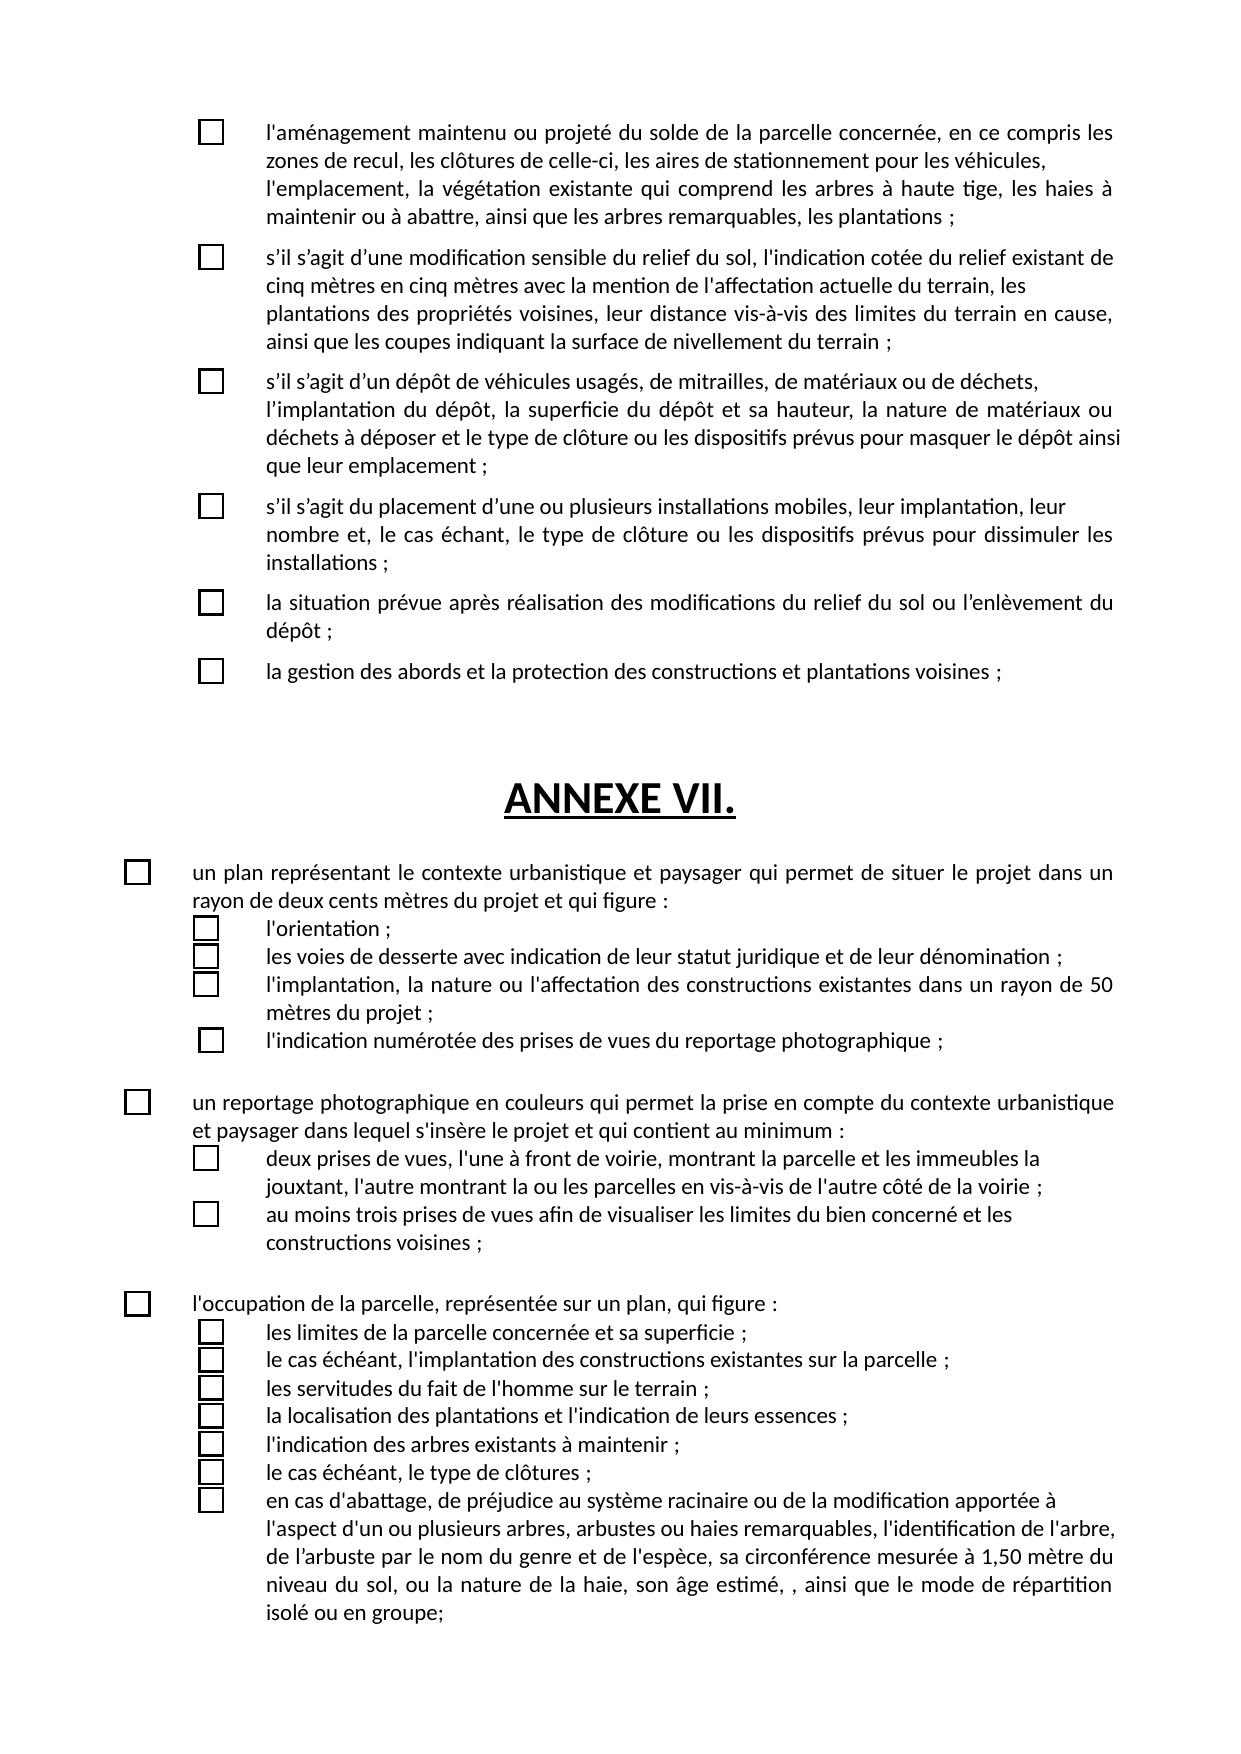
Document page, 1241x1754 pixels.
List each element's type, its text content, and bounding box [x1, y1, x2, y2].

text les limites de la parcelle concernée et sa superficie ; [118, 1318, 1122, 1346]
text s’il s’agit du placement d’une ou plusieurs installations mobiles, leur implantation, leur nombre et, le cas échant, le type de clôture ou les dispositifs prévus pour dissimuler les installations ; [118, 492, 1122, 576]
text le cas échéant, le type de clôtures ; [118, 1458, 1122, 1486]
text deux prises de vues, l'une à front de voirie, montrant la parcelle et les immeubles la jouxtant, l'autre montrant la ou les parcelles en vis-à-vis de l'autre côté de la voirie ; [118, 1144, 1122, 1200]
text s’il s’agit d’un dépôt de véhicules usagés, de mitrailles, de matériaux ou de déchets, l’implantation du dépôt, la superficie du dépôt et sa hauteur, la nature de matériaux ou déchets à déposer et le type de clôture ou les dispositifs prévus pour masquer le dépôt ainsi que leur emplacement ; [118, 367, 1122, 479]
text l'aménagement maintenu ou projeté du solde de la parcelle concernée, en ce compris les zones de recul, les clôtures de celle-ci, les aires de stationnement pour les véhicules, l'emplacement, la végétation existante qui comprend les arbres à haute tige, les haies à maintenir ou à abattre, ainsi que les arbres remarquables, les plantations ; [118, 118, 1122, 230]
text ANNEXE VII. [118, 769, 1122, 825]
text l'orientation ; [118, 914, 1122, 942]
text l'indication des arbres existants à maintenir ; [118, 1430, 1122, 1458]
text l'occupation de la parcelle, représentée sur un plan, qui figure : [118, 1289, 1122, 1318]
text l'implantation, la nature ou l'affectation des constructions existantes dans un rayon de 50 mètres du projet ; [118, 970, 1122, 1026]
text l'indication numérotée des prises de vues du reportage photographique ; [118, 1026, 1122, 1054]
text au moins trois prises de vues afin de visualiser les limites du bien concerné et les constructions voisines ; [118, 1200, 1122, 1256]
text la situation prévue après réalisation des modifications du relief du sol ou l’enlèvement du dépôt ; [118, 588, 1122, 644]
text un reportage photographique en couleurs qui permet la prise en compte du contexte urbanistique et paysager dans lequel s'insère le projet et qui contient au minimum : [118, 1088, 1122, 1144]
text le cas échéant, l'implantation des constructions existantes sur la parcelle ; [118, 1346, 1122, 1374]
text en cas d'abattage, de préjudice au système racinaire ou de la modification apportée à l'aspect d'un ou plusieurs arbres, arbustes ou haies remarquables, l'identification de l'arbre, de l’arbuste par le nom du genre et de l'espèce, sa circonférence mesurée à 1,50 mètre du niveau du sol, ou la nature de la haie, son âge estimé, , ainsi que le mode de répartition isolé ou en groupe; [118, 1486, 1122, 1626]
text la localisation des plantations et l'indication de leurs essences ; [118, 1402, 1122, 1430]
text les servitudes du fait de l'homme sur le terrain ; [118, 1374, 1122, 1402]
text la gestion des abords et la protection des constructions et plantations voisines ; [118, 657, 1122, 685]
text s’il s’agit d’une modification sensible du relief du sol, l'indication cotée du relief existant de cinq mètres en cinq mètres avec la mention de l'affectation actuelle du terrain, les plantations des propriétés voisines, leur distance vis-à-vis des limites du terrain en cause, ainsi que les coupes indiquant la surface de nivellement du terrain ; [118, 243, 1122, 355]
text un plan représentant le contexte urbanistique et paysager qui permet de situer le projet dans un rayon de deux cents mètres du projet et qui figure : [118, 858, 1122, 914]
text les voies de desserte avec indication de leur statut juridique et de leur dénomination ; [118, 942, 1122, 970]
